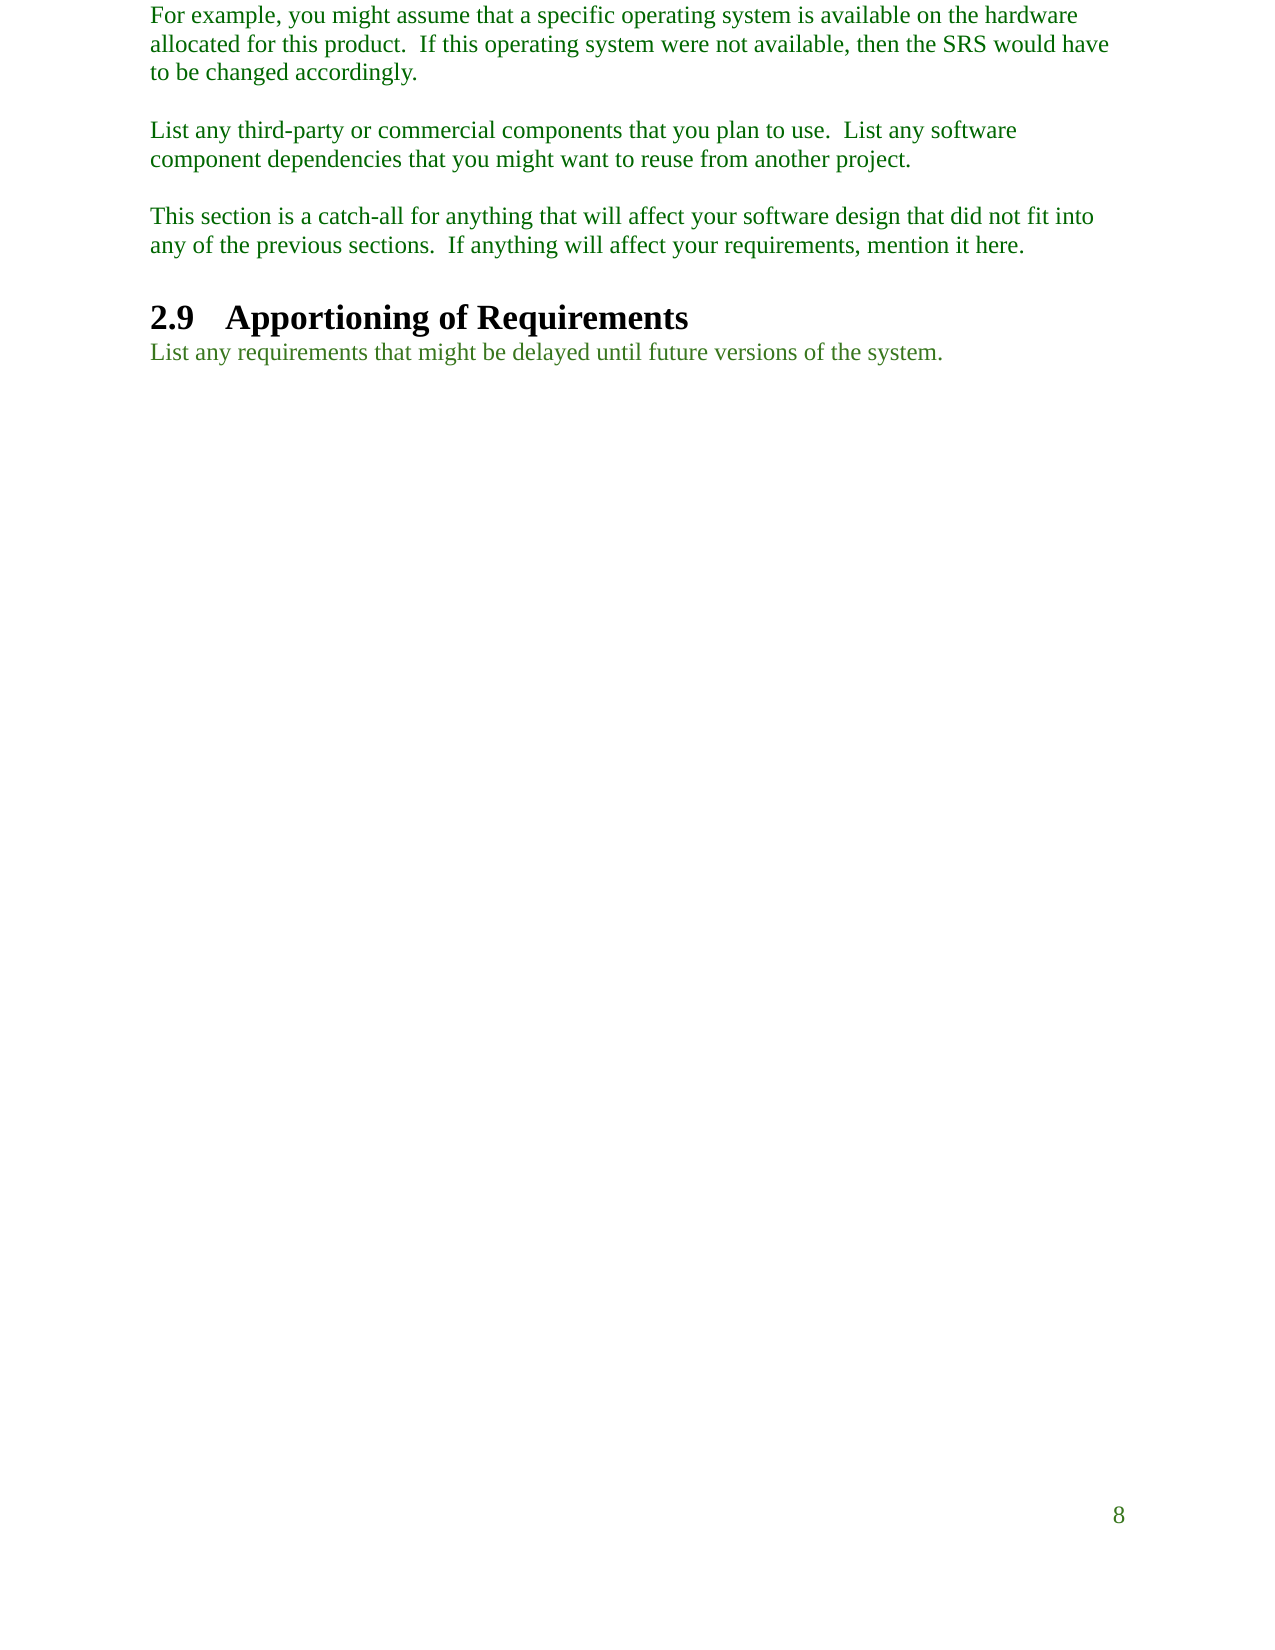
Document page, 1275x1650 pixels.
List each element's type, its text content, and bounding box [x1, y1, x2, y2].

text List any third-party or commercial components that you plan to use. List any software component dependencies that you might want to reuse from another project. [150, 115, 1125, 172]
text For example, you might assume that a specific operating system is available on the hardware allocated for this product. If this operating system were not available, then the SRS would have to be changed accordingly. [150, 0, 1125, 86]
subtitle 2.9 Apportioning of Requirements [150, 296, 1125, 337]
text This section is a catch-all for anything that will affect your software design that did not fit into any of the previous sections. If anything will affect your requirements, mention it here. [150, 201, 1125, 259]
text List any requirements that might be delayed until future versions of the system. [150, 337, 1125, 366]
